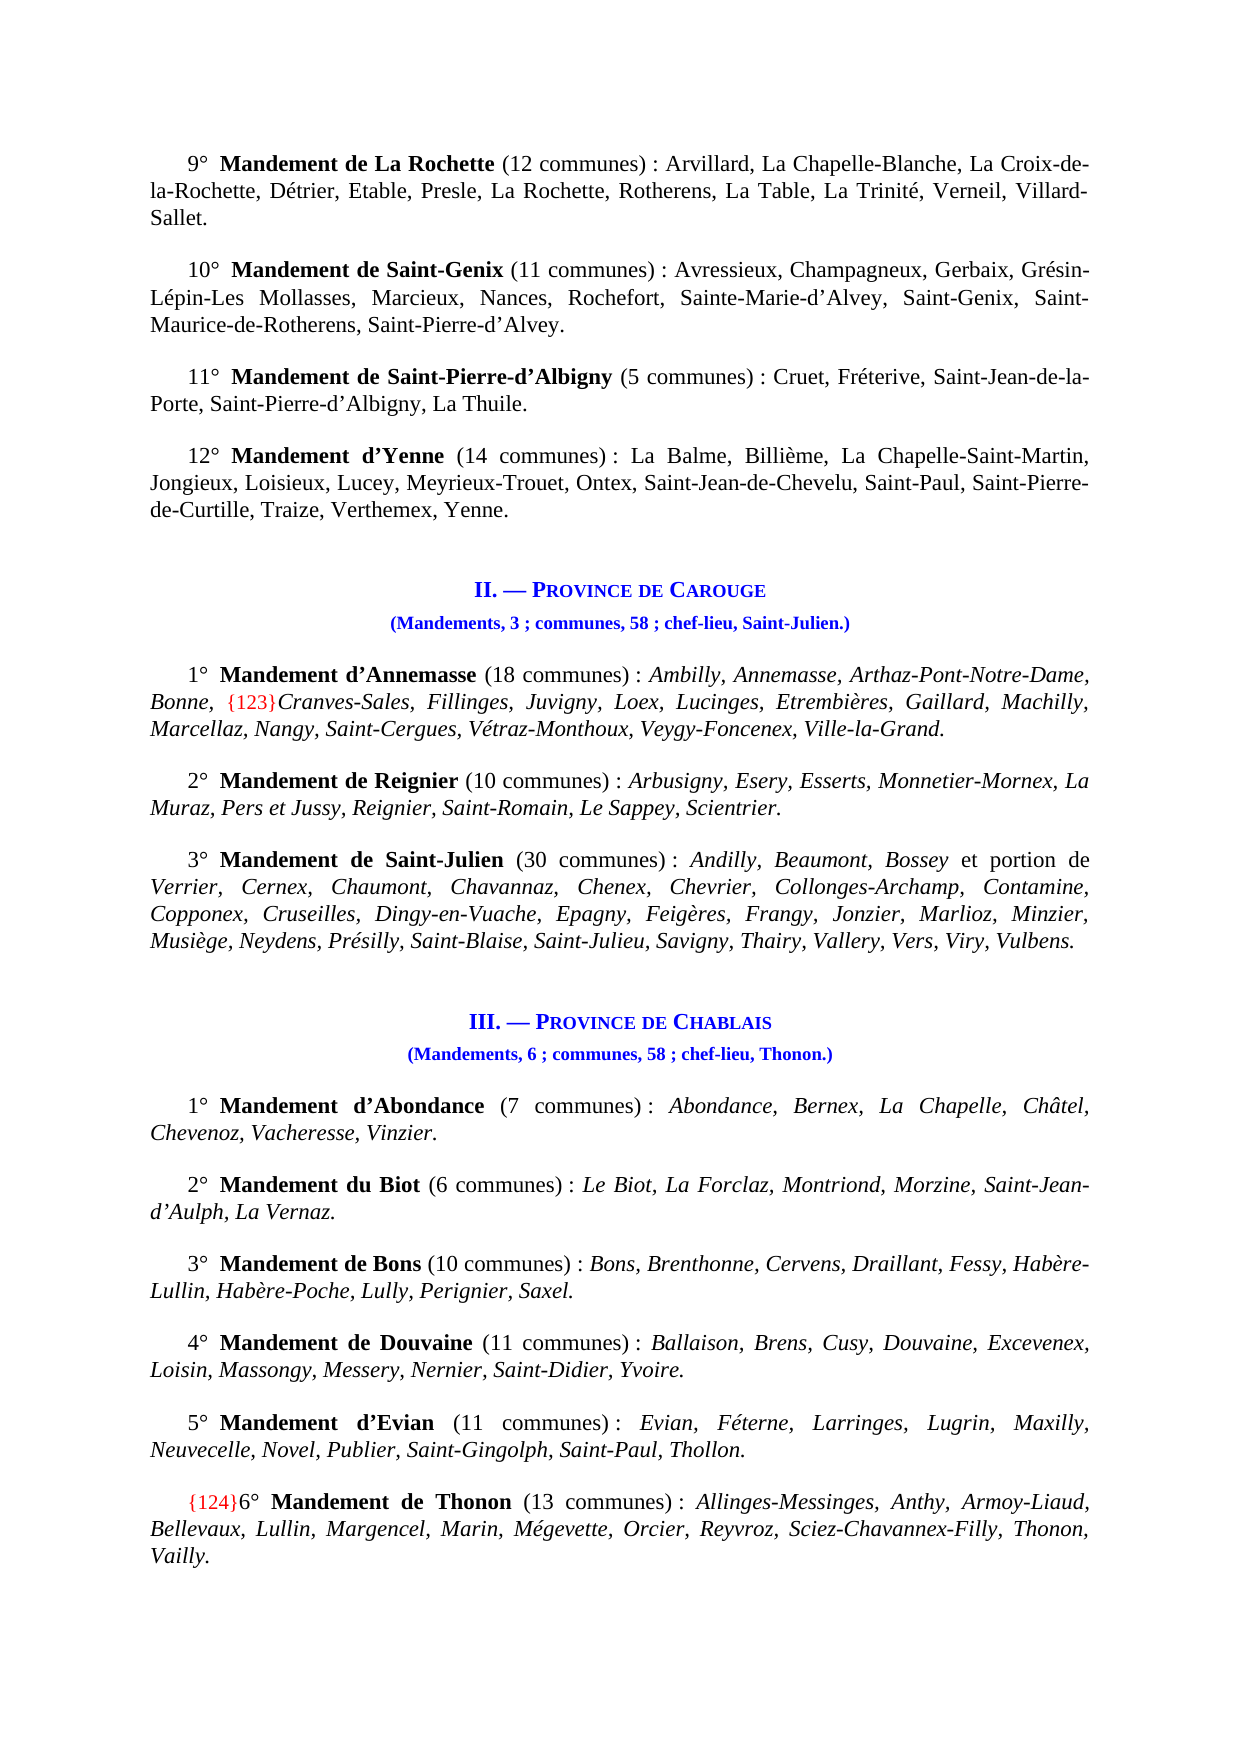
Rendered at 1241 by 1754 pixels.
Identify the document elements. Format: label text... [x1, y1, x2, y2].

text II. — Province de Carouge (Mandements, 3 ; communes, 58 ; chef-lieu, Saint-Julien.) [150, 573, 1090, 635]
text 1° Mandement d’Abondance (7 communes) : Abondance, Bernex, La Chapelle, Châtel, Chevenoz, Vacheresse, Vinzier. [150, 1092, 1090, 1146]
text 9° Mandement de La Rochette (12 communes) : Arvillard, La Chapelle-Blanche, La Croix-de-la-Rochette, Détrier, Etable, Presle, La Rochette, Rotherens, La Table, La Trinité, Verneil, Villard-Sallet. [150, 150, 1090, 231]
text 10° Mandement de Saint-Genix (11 communes) : Avressieux, Champagneux, Gerbaix, Grésin-Lépin-Les Mollasses, Marcieux, Nances, Rochefort, Sainte-Marie-d’Alvey, Saint-Genix, Saint-Maurice-de-Rotherens, Saint-Pierre-d’Alvey. [150, 256, 1090, 337]
text 3° Mandement de Saint-Julien (30 communes) : Andilly, Beaumont, Bossey et portion de Verrier, Cernex, Chaumont, Chavannaz, Chenex, Chevrier, Collonges-Archamp, Contamine, Copponex, Cruseilles, Dingy-en-Vuache, Epagny, Feigères, Frangy, Jonzier, Marlioz, Minzier, Musiège, Neydens, Présilly, Saint-Blaise, Saint-Julieu, Savigny, Thairy, Vallery, Vers, Viry, Vulbens. [150, 846, 1090, 954]
text {124}6° Mandement de Thonon (13 communes) : Allinges-Messinges, Anthy, Armoy-Liaud, Bellevaux, Lullin, Margencel, Marin, Mégevette, Orcier, Reyvroz, Sciez-Chavannex-Filly, Thonon, Vailly. [150, 1487, 1090, 1569]
text 2° Mandement de Reignier (10 communes) : Arbusigny, Esery, Esserts, Monnetier-Mornex, La Muraz, Pers et Jussy, Reignier, Saint-Romain, Le Sappey, Scientrier. [150, 767, 1090, 821]
text 5° Mandement d’Evian (11 communes) : Evian, Féterne, Larringes, Lugrin, Maxilly, Neuvecelle, Novel, Publier, Saint-Gingolph, Saint-Paul, Thollon. [150, 1408, 1090, 1462]
text 12° Mandement d’Yenne (14 communes) : La Balme, Billième, La Chapelle-Saint-Martin, Jongieux, Loisieux, Lucey, Meyrieux-Trouet, Ontex, Saint-Jean-de-Chevelu, Saint-Paul, Saint-Pierre-de-Curtille, Traize, Verthemex, Yenne. [150, 442, 1090, 523]
text 3° Mandement de Bons (10 communes) : Bons, Brenthonne, Cervens, Draillant, Fessy, Habère-Lullin, Habère-Poche, Lully, Perignier, Saxel. [150, 1250, 1090, 1304]
text 2° Mandement du Biot (6 communes) : Le Biot, La Forclaz, Montriond, Morzine, Saint-Jean-d’Aulph, La Vernaz. [150, 1171, 1090, 1225]
text 11° Mandement de Saint-Pierre-d’Albigny (5 communes) : Cruet, Fréterive, Saint-Jean-de-la-Porte, Saint-Pierre-d’Albigny, La Thuile. [150, 362, 1090, 417]
text 1° Mandement d’Annemasse (18 communes) : Ambilly, Annemasse, Arthaz-Pont-Notre-Dame, Bonne, {123}Cranves-Sales, Fillinges, Juvigny, Loex, Lucinges, Etrembières, Gaillard, Machilly, Marcellaz, Nangy, Saint-Cergues, Vétraz-Monthoux, Veygy-Foncenex, Ville-la-Grand. [150, 660, 1090, 742]
text 4° Mandement de Douvaine (11 communes) : Ballaison, Brens, Cusy, Douvaine, Excevenex, Loisin, Massongy, Messery, Nernier, Saint-Didier, Yvoire. [150, 1329, 1090, 1383]
text III. — Province de Chablais (Mandements, 6 ; communes, 58 ; chef-lieu, Thonon.) [150, 1004, 1090, 1067]
